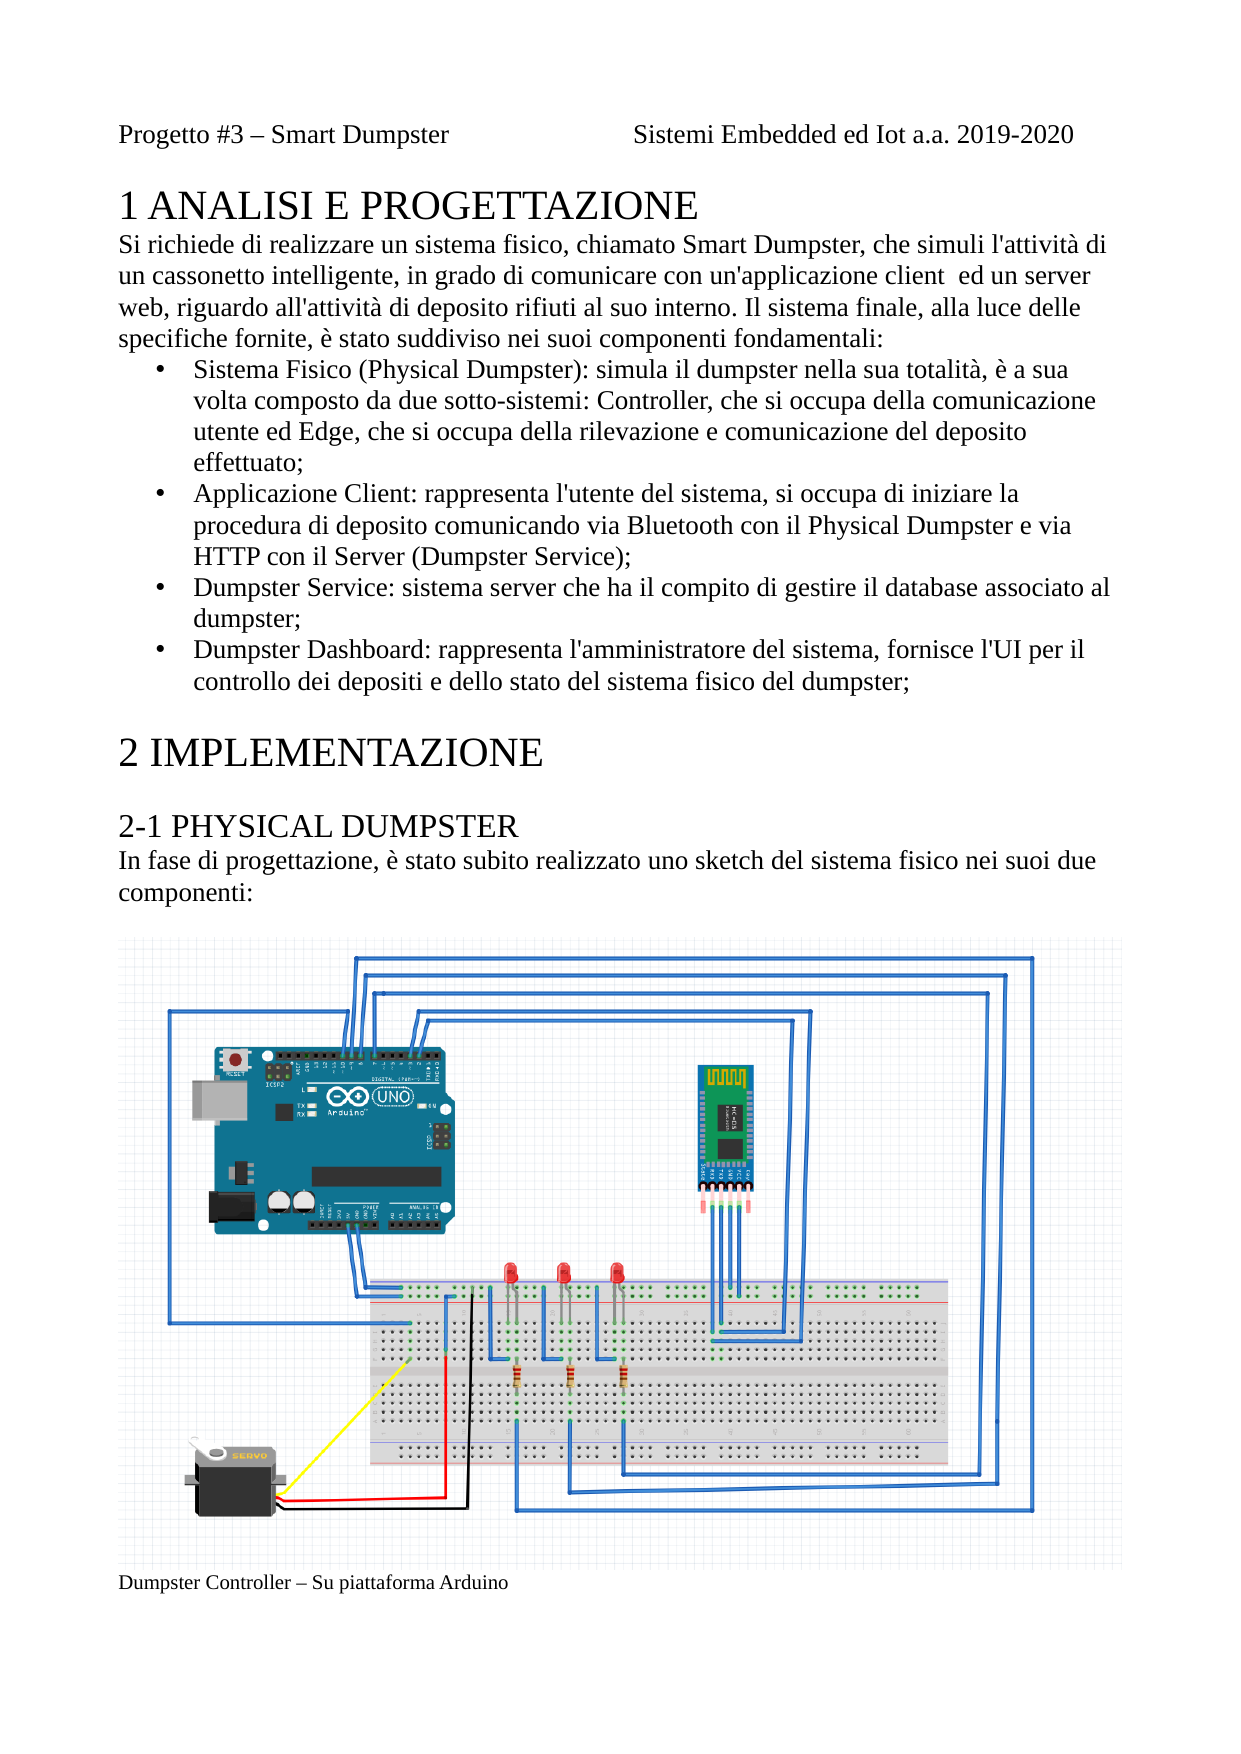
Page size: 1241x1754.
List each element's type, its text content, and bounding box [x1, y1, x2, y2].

list Dumpster Dashboard: rappresenta l'amministratore del sistema, fornisce l'UI per il controllo dei depositi e dello stato del sistema fisico del dumpster; [156, 633, 1122, 696]
text 2-1 PHYSICAL DUMPSTER [118, 806, 1122, 844]
list Dumpster Service: sistema server che ha il compito di gestire il database associato al dumpster; [156, 571, 1122, 633]
text 2 IMPLEMENTAZIONE [118, 727, 1122, 775]
text Dumpster Controller – Su piattaforma Arduino [118, 1570, 1122, 1594]
picture [118, 937, 1122, 1570]
list Sistema Fisico (Physical Dumpster): simula il dumpster nella sua totalità, è a sua volta composto da due sotto-sistemi: Controller, che si occupa della comunicazione utente ed Edge, che si occupa della rilevazione e comunicazione del deposito effettuato; [156, 353, 1122, 478]
text Progetto #3 – Smart Dumpster Sistemi Embedded ed Iot a.a. 2019-2020 [118, 118, 1122, 149]
text In fase di progettazione, è stato subito realizzato uno sketch del sistema fisico nei suoi due componenti: [118, 844, 1122, 907]
text Si richiede di realizzare un sistema fisico, chiamato Smart Dumpster, che simuli l'attività di un cassonetto intelligente, in grado di comunicare con un'applicazione client ed un server web, riguardo all'attività di deposito rifiuti al suo interno. Il sistema finale, alla luce delle specifiche fornite, è stato suddiviso nei suoi componenti fondamentali: [118, 228, 1122, 353]
text 1 ANALISI E PROGETTAZIONE [118, 180, 1122, 228]
list Applicazione Client: rappresenta l'utente del sistema, si occupa di iniziare la procedura di deposito comunicando via Bluetooth con il Physical Dumpster e via HTTP con il Server (Dumpster Service); [156, 478, 1122, 571]
